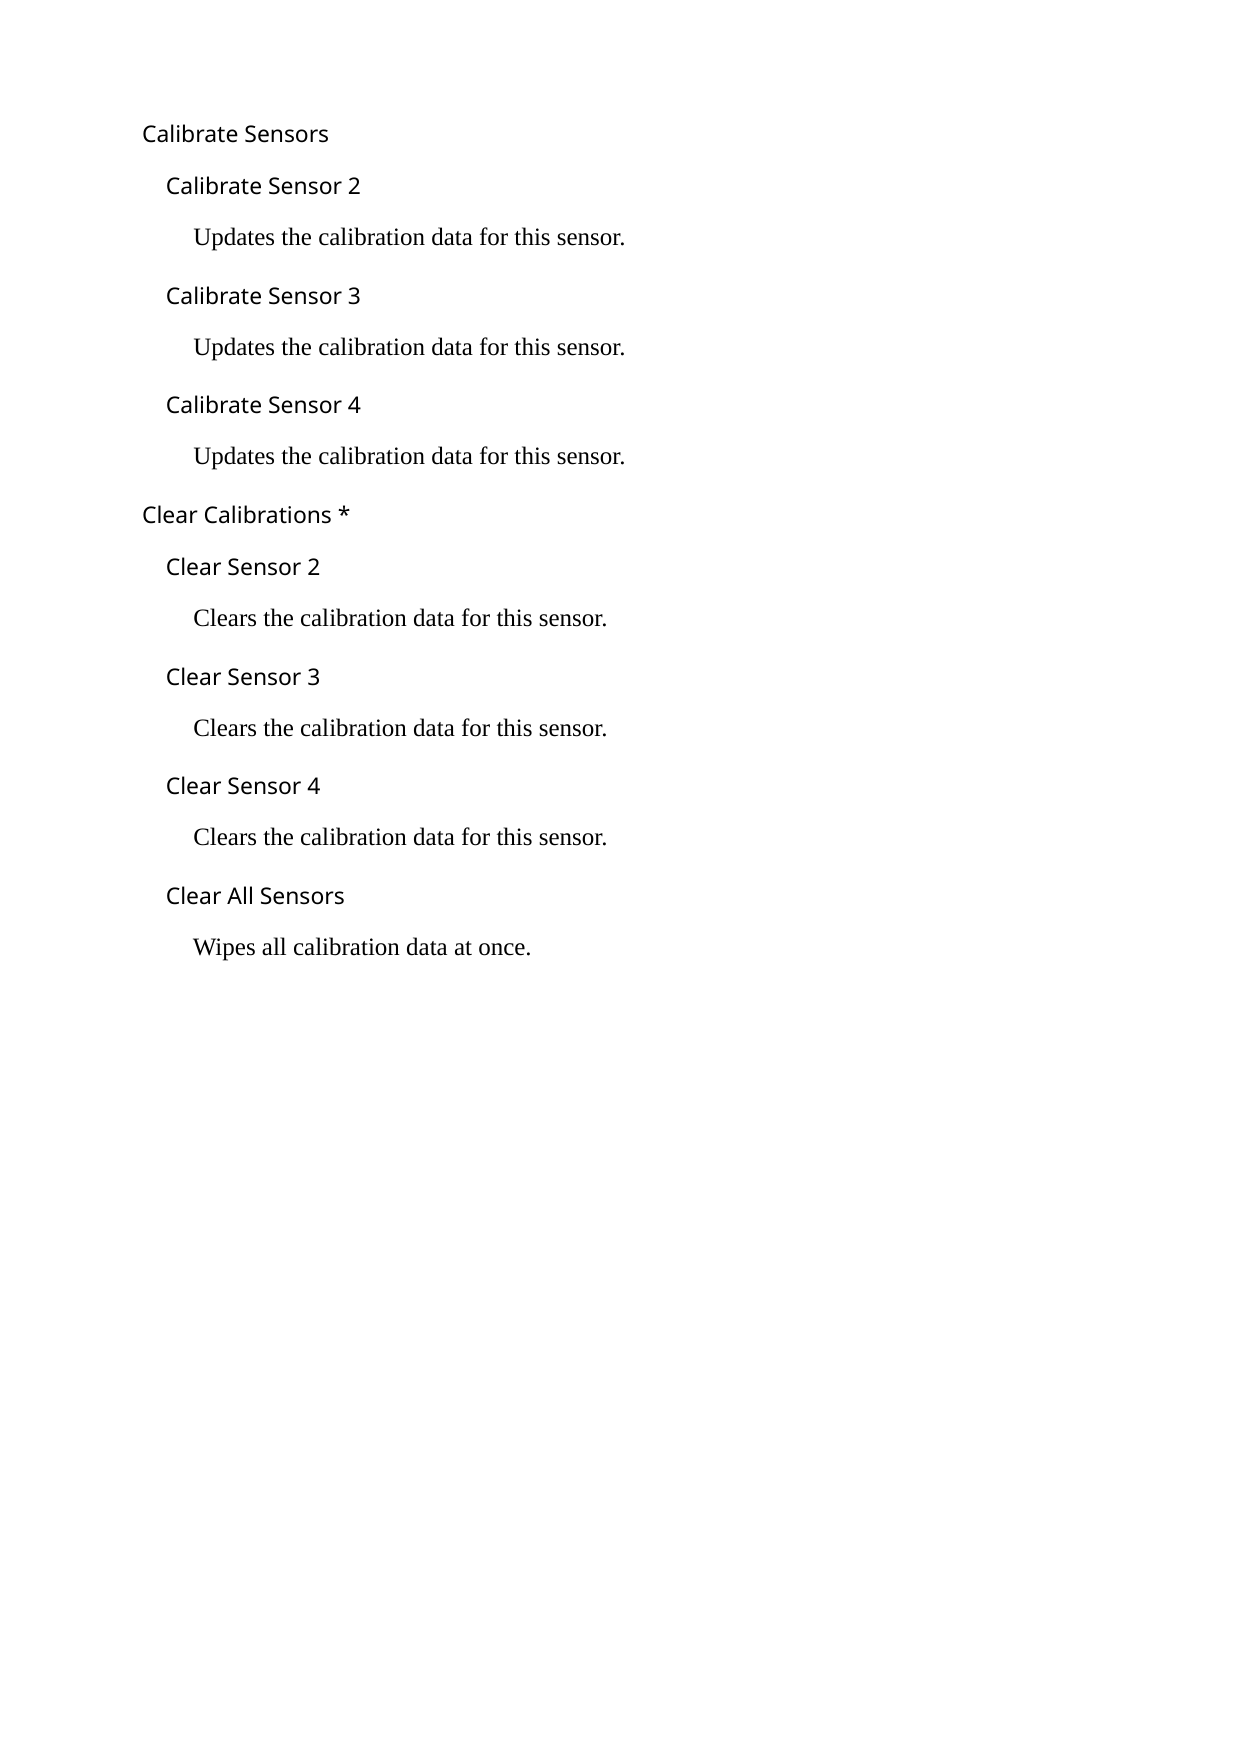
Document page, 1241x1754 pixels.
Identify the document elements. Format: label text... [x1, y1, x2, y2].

text Calibrate Sensor 2 [118, 170, 1122, 201]
text Clear Sensor 4 [118, 770, 1122, 801]
text Clear All Sensors [118, 880, 1122, 911]
text Updates the calibration data for this sensor. [118, 441, 1122, 470]
text Calibrate Sensor 3 [118, 280, 1122, 311]
text Clears the calibration data for this sensor. [118, 822, 1122, 851]
text Calibrate Sensor 4 [118, 389, 1122, 421]
text Updates the calibration data for this sensor. [118, 332, 1122, 361]
text Calibrate Sensors [118, 118, 1122, 149]
text Clear Sensor 2 [118, 551, 1122, 582]
text Clear Sensor 3 [118, 661, 1122, 692]
text Updates the calibration data for this sensor. [118, 222, 1122, 251]
text Wipes all calibration data at once. [118, 932, 1122, 961]
text Clears the calibration data for this sensor. [118, 603, 1122, 632]
text Clear Calibrations * [118, 499, 1122, 530]
text Clears the calibration data for this sensor. [118, 713, 1122, 741]
